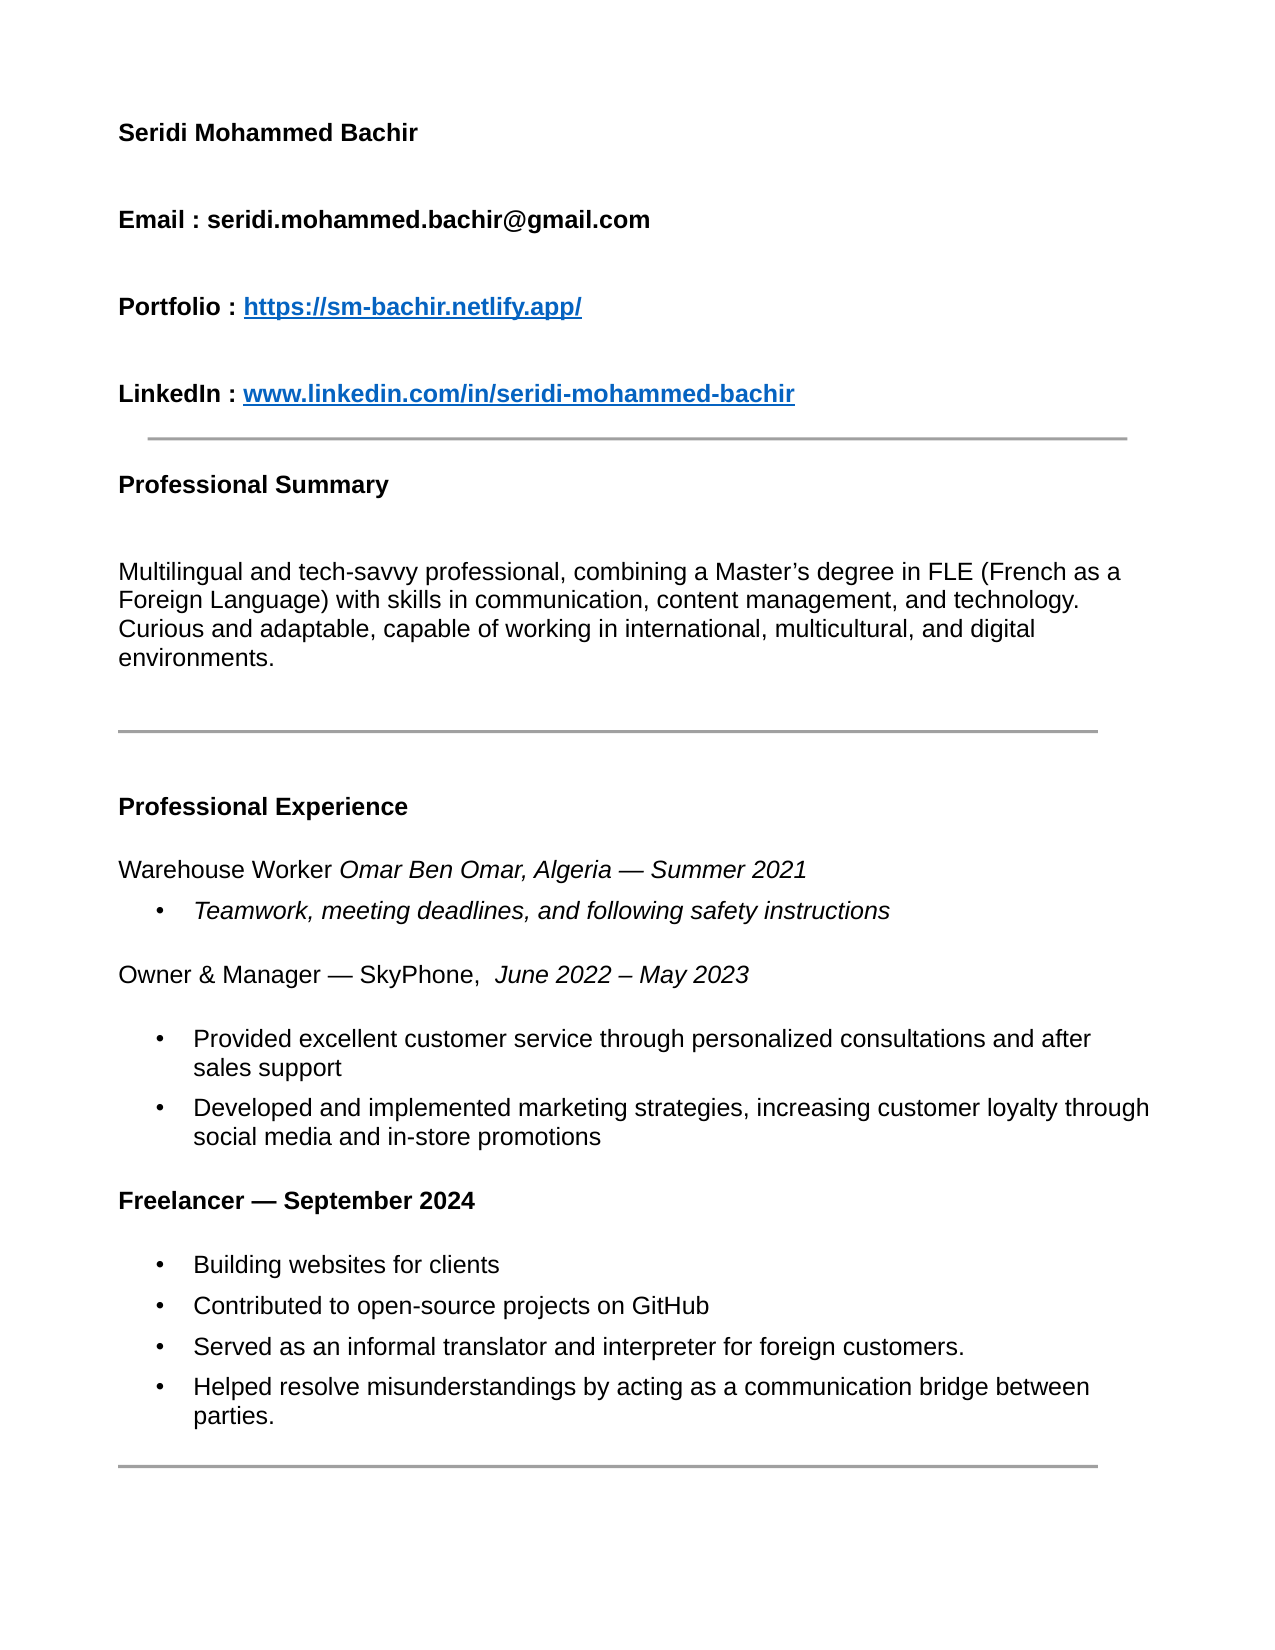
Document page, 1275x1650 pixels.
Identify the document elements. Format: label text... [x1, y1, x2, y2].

text Email : seridi.mohammed.bachir@gmail.com [118, 205, 1157, 234]
subtitle Professional Summary [118, 470, 1157, 498]
list Provided excellent customer service through personalized consultations and after sales support [156, 1024, 1157, 1082]
list Helped resolve misunderstandings by acting as a communication bridge between parties. [156, 1372, 1157, 1430]
text LinkedIn : www.linkedin.com/in/seridi-mohammed-bachir [118, 379, 1157, 408]
text Portfolio : https://sm-bachir.netlify.app/ [118, 292, 1157, 321]
text Owner & Manager — SkyPhone, June 2022 – May 2023 [118, 960, 1157, 989]
list Served as an informal translator and interpreter for foreign customers. [156, 1331, 1157, 1360]
text Professional Experience [118, 792, 1157, 820]
subtitle Multilingual and tech-savvy professional, combining a Master’s degree in FLE (French as a Foreign Language) with skills in communication, content management, and technology. Curious and adaptable, capable of working in international, multicultural, and digital environments. [118, 557, 1157, 672]
text Seridi Mohammed Bachir [118, 118, 1157, 147]
text Warehouse Worker Omar Ben Omar, Algeria — Summer 2021 [118, 856, 1157, 884]
list Contributed to open-source projects on GitHub [156, 1291, 1157, 1319]
list Developed and implemented marketing strategies, increasing customer loyalty through social media and in-store promotions [156, 1093, 1157, 1151]
text Freelancer — September 2024 [118, 1186, 1157, 1215]
list Building websites for clients [156, 1250, 1157, 1279]
list Teamwork, meeting deadlines, and following safety instructions [156, 896, 1157, 925]
